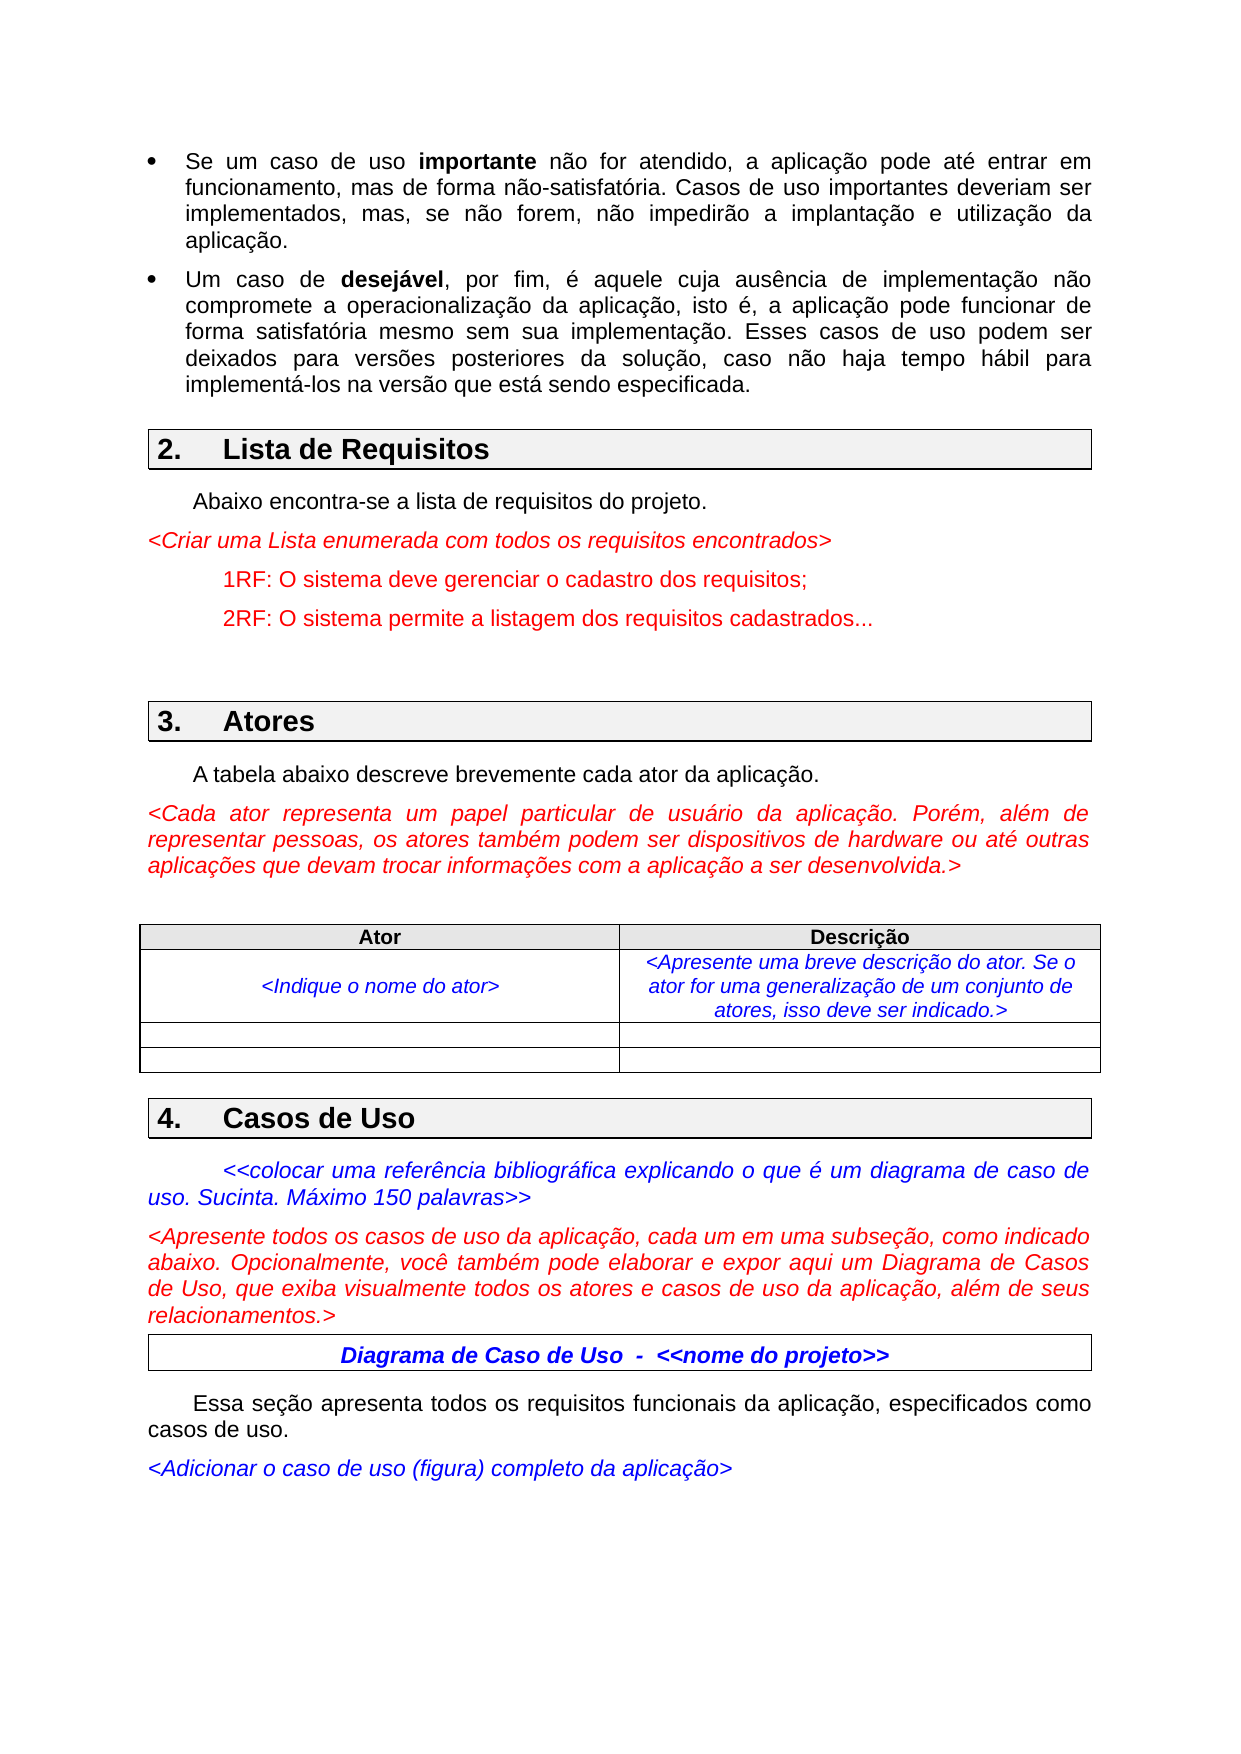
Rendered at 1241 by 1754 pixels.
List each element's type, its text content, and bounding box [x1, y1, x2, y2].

subtitle Lista de Requisitos [149, 430, 1091, 468]
text A tabela abaixo descreve brevemente cada ator da aplicação. [148, 761, 1092, 787]
text <<colocar uma referência bibliográfica explicando o que é um diagrama de caso de uso. Sucinta. Máximo 150 palavras>> [148, 1157, 1092, 1210]
text <Criar uma Lista enumerada com todos os requisitos encontrados> [148, 527, 1092, 553]
table_header Descrição [620, 925, 1100, 949]
text 2RF: O sistema permite a listagem dos requisitos cadastrados... [148, 605, 1092, 631]
table_cell [141, 1023, 619, 1047]
text <Apresente todos os casos de uso da aplicação, cada um em uma subseção, como indicado abaixo. Opcionalmente, você também pode elaborar e expor aqui um Diagrama de Casos de Uso, que exiba visualmente todos os atores e casos de uso da aplicação, além de seus relacionamentos.> [148, 1223, 1092, 1328]
list Um caso de desejável, por fim, é aquele cuja ausência de implementação não compromete a operacionalização da aplicação, isto é, a aplicação pode funcionar de forma satisfatória mesmo sem sua implementação. Esses casos de uso podem ser deixados para versões posteriores da solução, caso não haja tempo hábil para implementá-los na versão que está sendo especificada. [148, 266, 1092, 397]
table_cell [141, 1048, 619, 1072]
table_cell <Indique o nome do ator> [141, 950, 619, 1022]
table_header Ator [141, 925, 619, 949]
text 1RF: O sistema deve gerenciar o cadastro dos requisitos; [148, 566, 1092, 592]
text <Cada ator representa um papel particular de usuário da aplicação. Porém, além de representar pessoas, os atores também podem ser dispositivos de hardware ou até outras aplicações que devam trocar informações com a aplicação a ser desenvolvida.> [148, 800, 1092, 879]
text Essa seção apresenta todos os requisitos funcionais da aplicação, especificados como casos de uso. [148, 1390, 1092, 1442]
text <Adicionar o caso de uso (figura) completo da aplicação> [148, 1455, 1092, 1481]
table_cell [620, 1023, 1100, 1047]
subtitle Casos de Uso [149, 1099, 1091, 1137]
text Abaixo encontra-se a lista de requisitos do projeto. [148, 488, 1092, 514]
subtitle Atores [149, 702, 1091, 740]
table_cell <Apresente uma breve descrição do ator. Se o ator for uma generalização de um conjunto de atores, isso deve ser indicado.> [620, 950, 1100, 1022]
list Se um caso de uso importante não for atendido, a aplicação pode até entrar em funcionamento, mas de forma não-satisfatória. Casos de uso importantes deveriam ser implementados, mas, se não forem, não impedirão a implantação e utilização da aplicação. [148, 148, 1092, 253]
text Diagrama de Caso de Uso - <<nome do projeto>> [149, 1335, 1091, 1370]
table_cell [620, 1048, 1100, 1072]
